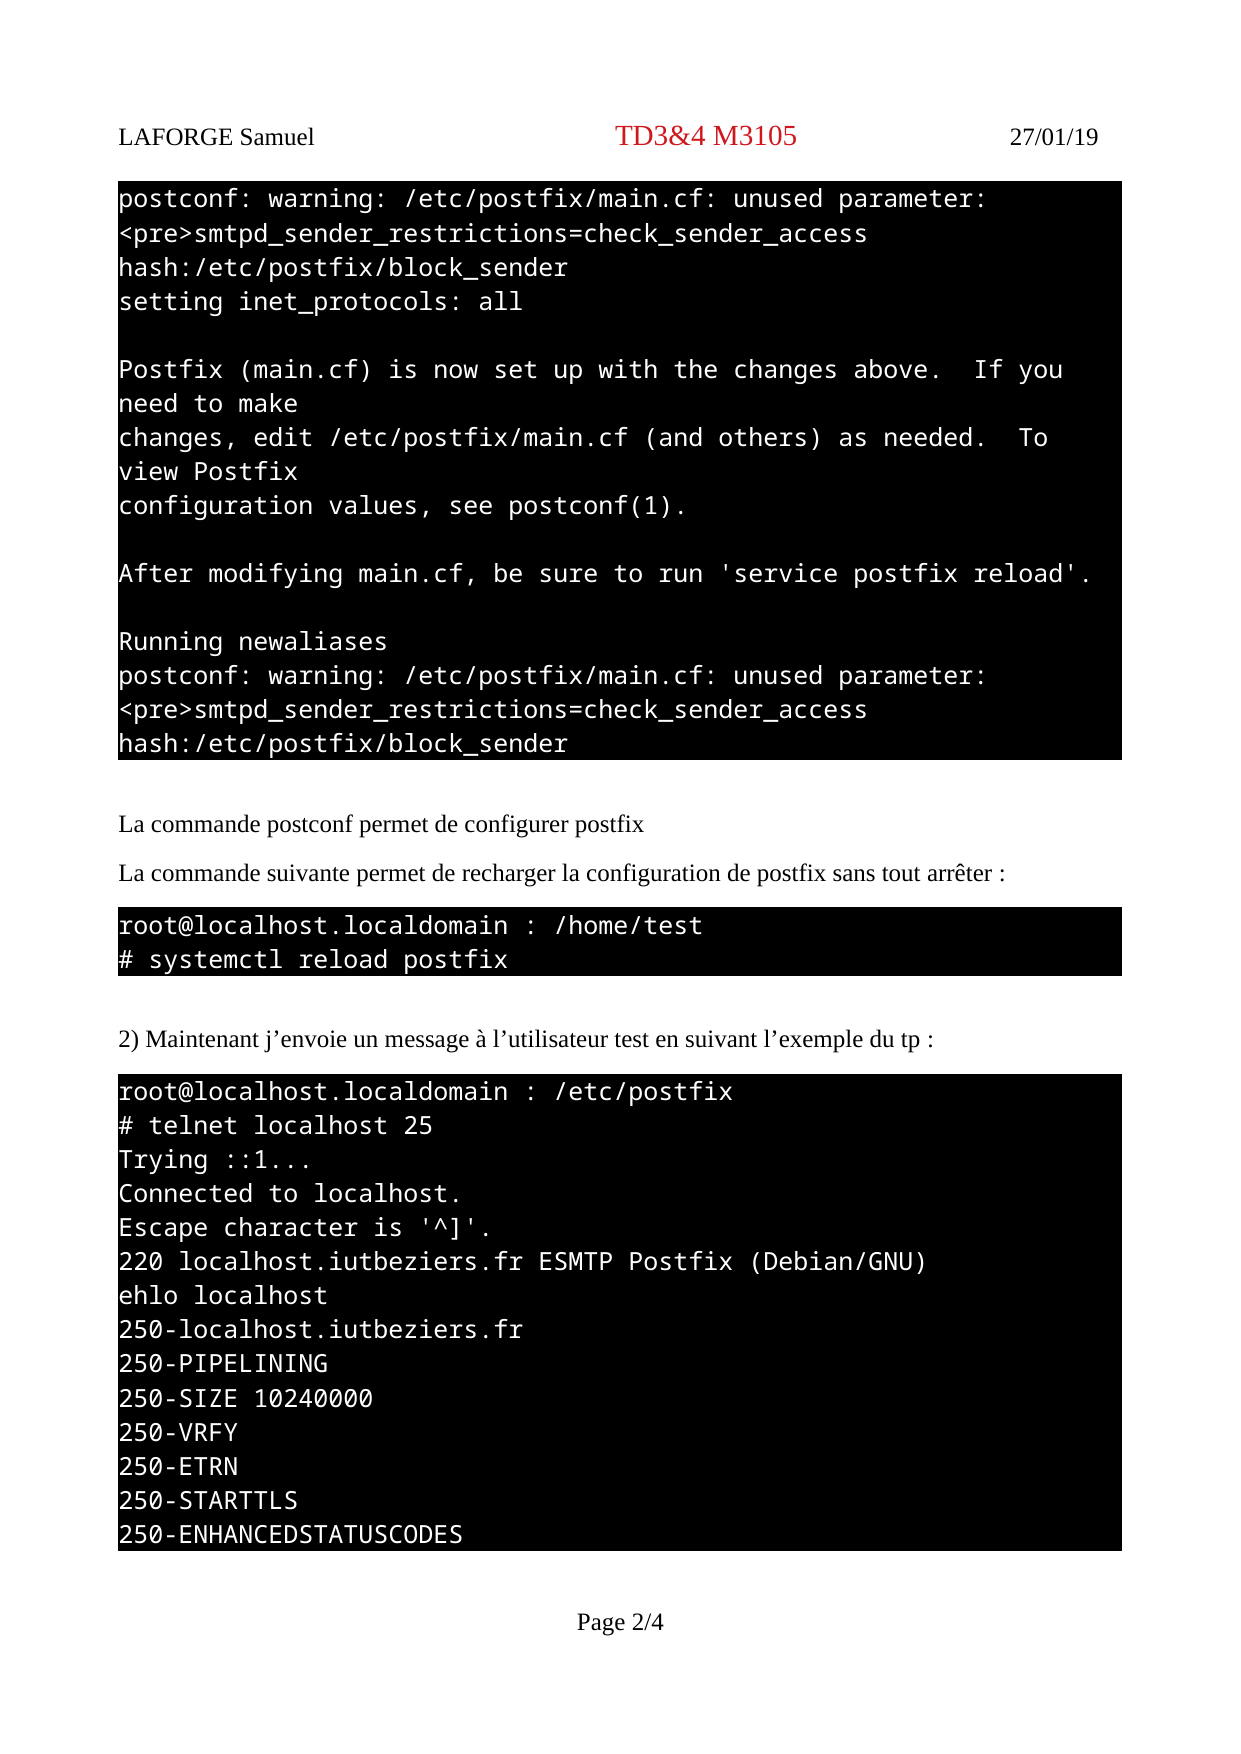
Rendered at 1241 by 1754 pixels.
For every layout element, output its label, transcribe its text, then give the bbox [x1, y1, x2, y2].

text setting inet_protocols: all [118, 283, 1122, 317]
text After modifying main.cf, be sure to run 'service postfix reload'. [118, 556, 1122, 590]
text # systemctl reload postfix [118, 941, 1122, 976]
text Trying ::1... [118, 1142, 1122, 1176]
text Escape character is '^]'. [118, 1210, 1122, 1244]
text configuration values, see postconf(1). [118, 488, 1122, 522]
text 250-PIPELINING [118, 1346, 1122, 1380]
text Postfix (main.cf) is now set up with the changes above. If you need to make [118, 351, 1122, 419]
text 250-STARTTLS [118, 1482, 1122, 1516]
text 220 localhost.iutbeziers.fr ESMTP Postfix (Debian/GNU) [118, 1244, 1122, 1278]
text 250-localhost.iutbeziers.fr [118, 1312, 1122, 1346]
text postconf: warning: /etc/postfix/main.cf: unused parameter: <pre>smtpd_sender_restrictions=check_sender_access hash:/etc/postfix/block_sender [118, 658, 1122, 760]
text 250-ENHANCEDSTATUSCODES [118, 1516, 1122, 1551]
text La commande postconf permet de configurer postfix [118, 809, 1122, 838]
text 2) Maintenant j’envoie un message à l’utilisateur test en suivant l’exemple du tp : [118, 1024, 1122, 1053]
text ehlo localhost [118, 1278, 1122, 1312]
text 250-ETRN [118, 1448, 1122, 1482]
text 250-SIZE 10240000 [118, 1380, 1122, 1414]
text root@localhost.localdomain : /etc/postfix [118, 1074, 1122, 1108]
text Running newaliases [118, 624, 1122, 658]
text Connected to localhost. [118, 1176, 1122, 1210]
text La commande suivante permet de recharger la configuration de postfix sans tout arrêter : [118, 858, 1122, 887]
text postconf: warning: /etc/postfix/main.cf: unused parameter: <pre>smtpd_sender_restrictions=check_sender_access hash:/etc/postfix/block_sender [118, 181, 1122, 283]
text # telnet localhost 25 [118, 1108, 1122, 1142]
text root@localhost.localdomain : /home/test [118, 907, 1122, 941]
text changes, edit /etc/postfix/main.cf (and others) as needed. To view Postfix [118, 419, 1122, 488]
text 250-VRFY [118, 1414, 1122, 1448]
